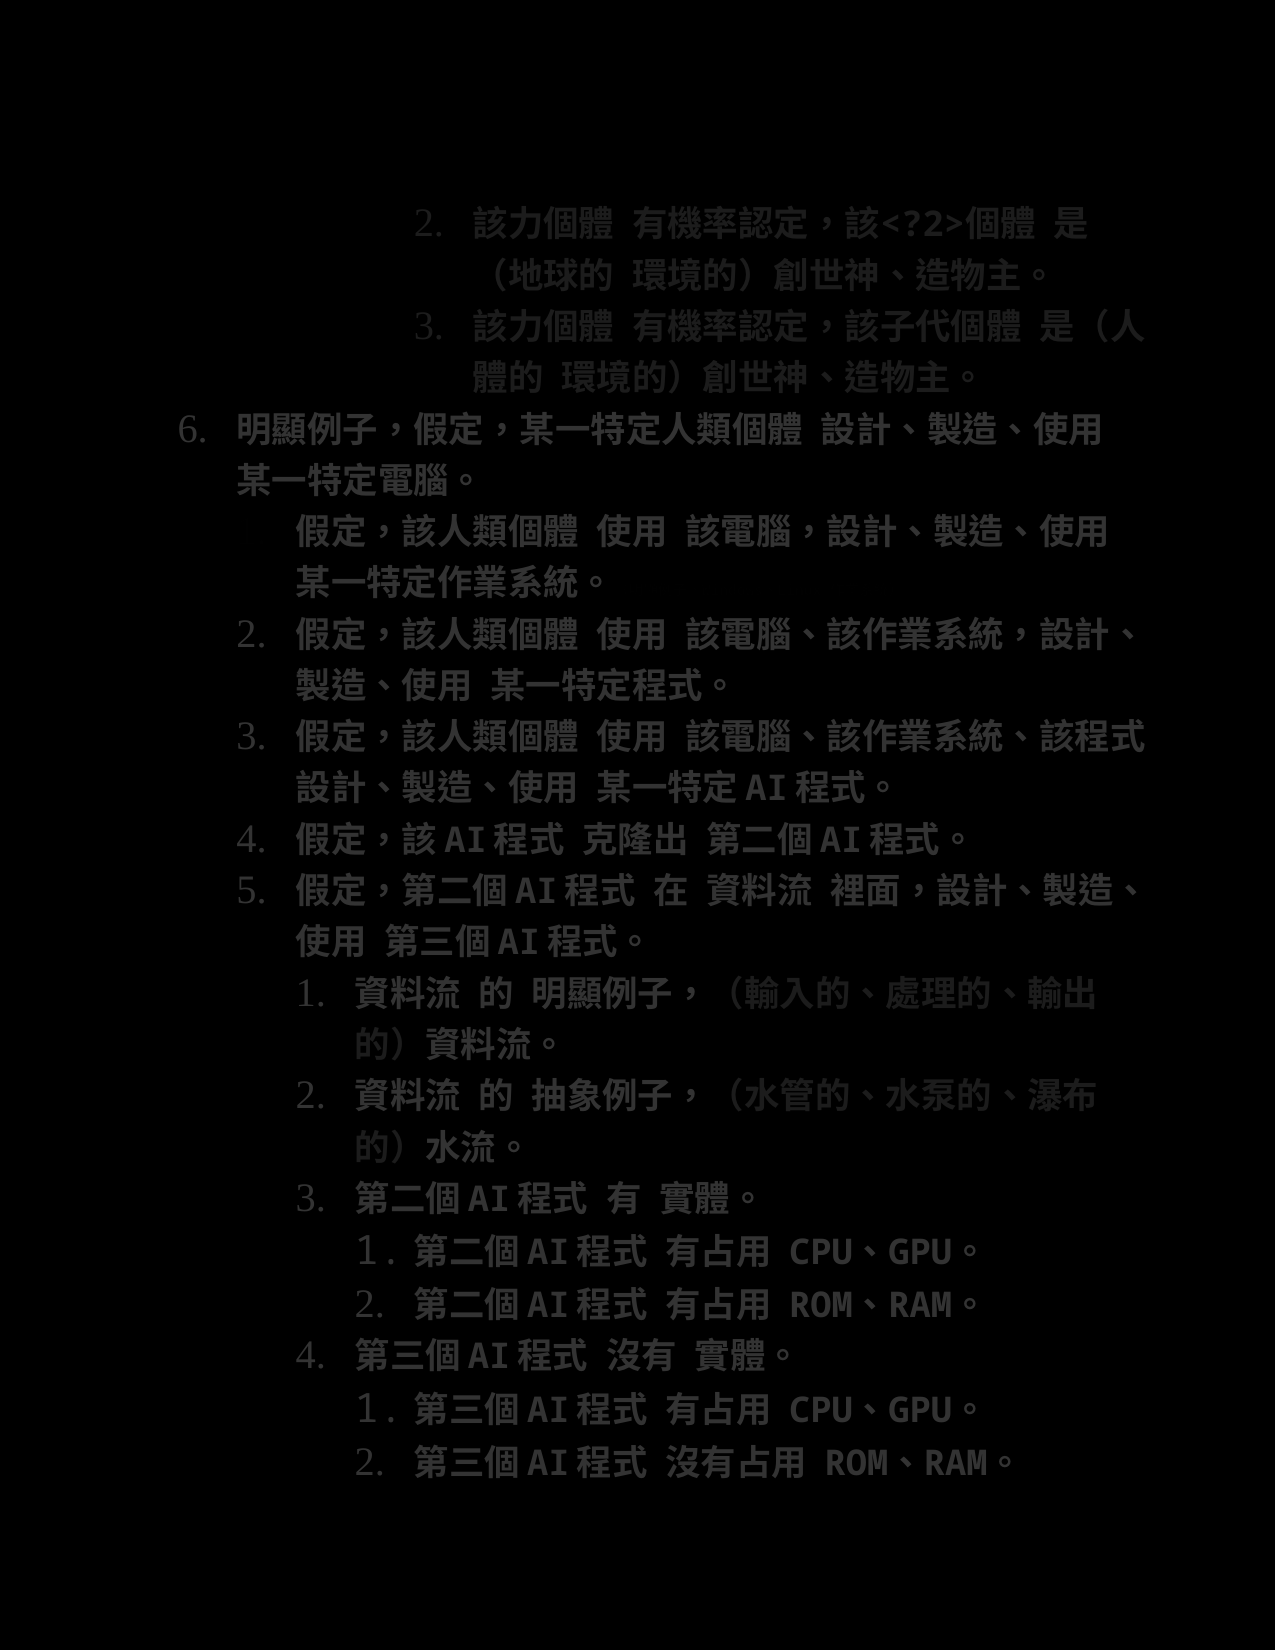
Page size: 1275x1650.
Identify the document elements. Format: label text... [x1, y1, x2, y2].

list 第三個AI程式 有占用 CPU、GPU。 [354, 1379, 1157, 1434]
list 假定，該人類個體 使用 該電腦、該作業系統，設計、製造、使用 某一特定程式。 [236, 606, 1157, 708]
list 第三個AI程式 沒有占用 ROM、RAM。 [354, 1434, 1157, 1486]
list 假定，該人類個體 使用 該電腦，設計、製造、使用 某一特定作業系統。（明顯例子，Windows、Linux 作業系統） [236, 503, 1157, 606]
list 第二個AI程式 有占用 ROM、RAM。 [354, 1277, 1157, 1328]
list 明顯例子，假定，某一特定人類個體 設計、製造、使用 某一特定電腦。 [177, 401, 1157, 503]
list 第三個AI程式 沒有 實體。 [295, 1328, 1157, 1379]
list 假定，該AI程式 克隆出 第二個AI程式。 [236, 811, 1157, 862]
list 資料流 的 抽象例子，（水管的、水泵的、瀑布的）水流。 [295, 1068, 1157, 1170]
list 假定，第二個AI程式 在 資料流 裡面，設計、製造、使用 第三個AI程式。 [236, 862, 1157, 965]
list 該力個體 有機率認定，該子代個體 是（人體的 環境的）創世神、造物主。 [413, 298, 1157, 401]
list 該力個體 有機率認定，該<?2>個體 是（地球的 環境的）創世神、造物主。 [413, 196, 1157, 298]
list 假定，該人類個體 使用 該電腦、該作業系統、該程式 設計、製造、使用 某一特定AI程式。 [236, 708, 1157, 811]
list 資料流 的 明顯例子，（輸入的、處理的、輸出的）資料流。 [295, 965, 1157, 1068]
list 第二個AI程式 有占用 CPU、GPU。 [354, 1221, 1157, 1277]
list 第二個AI程式 有 實體。 [295, 1170, 1157, 1221]
